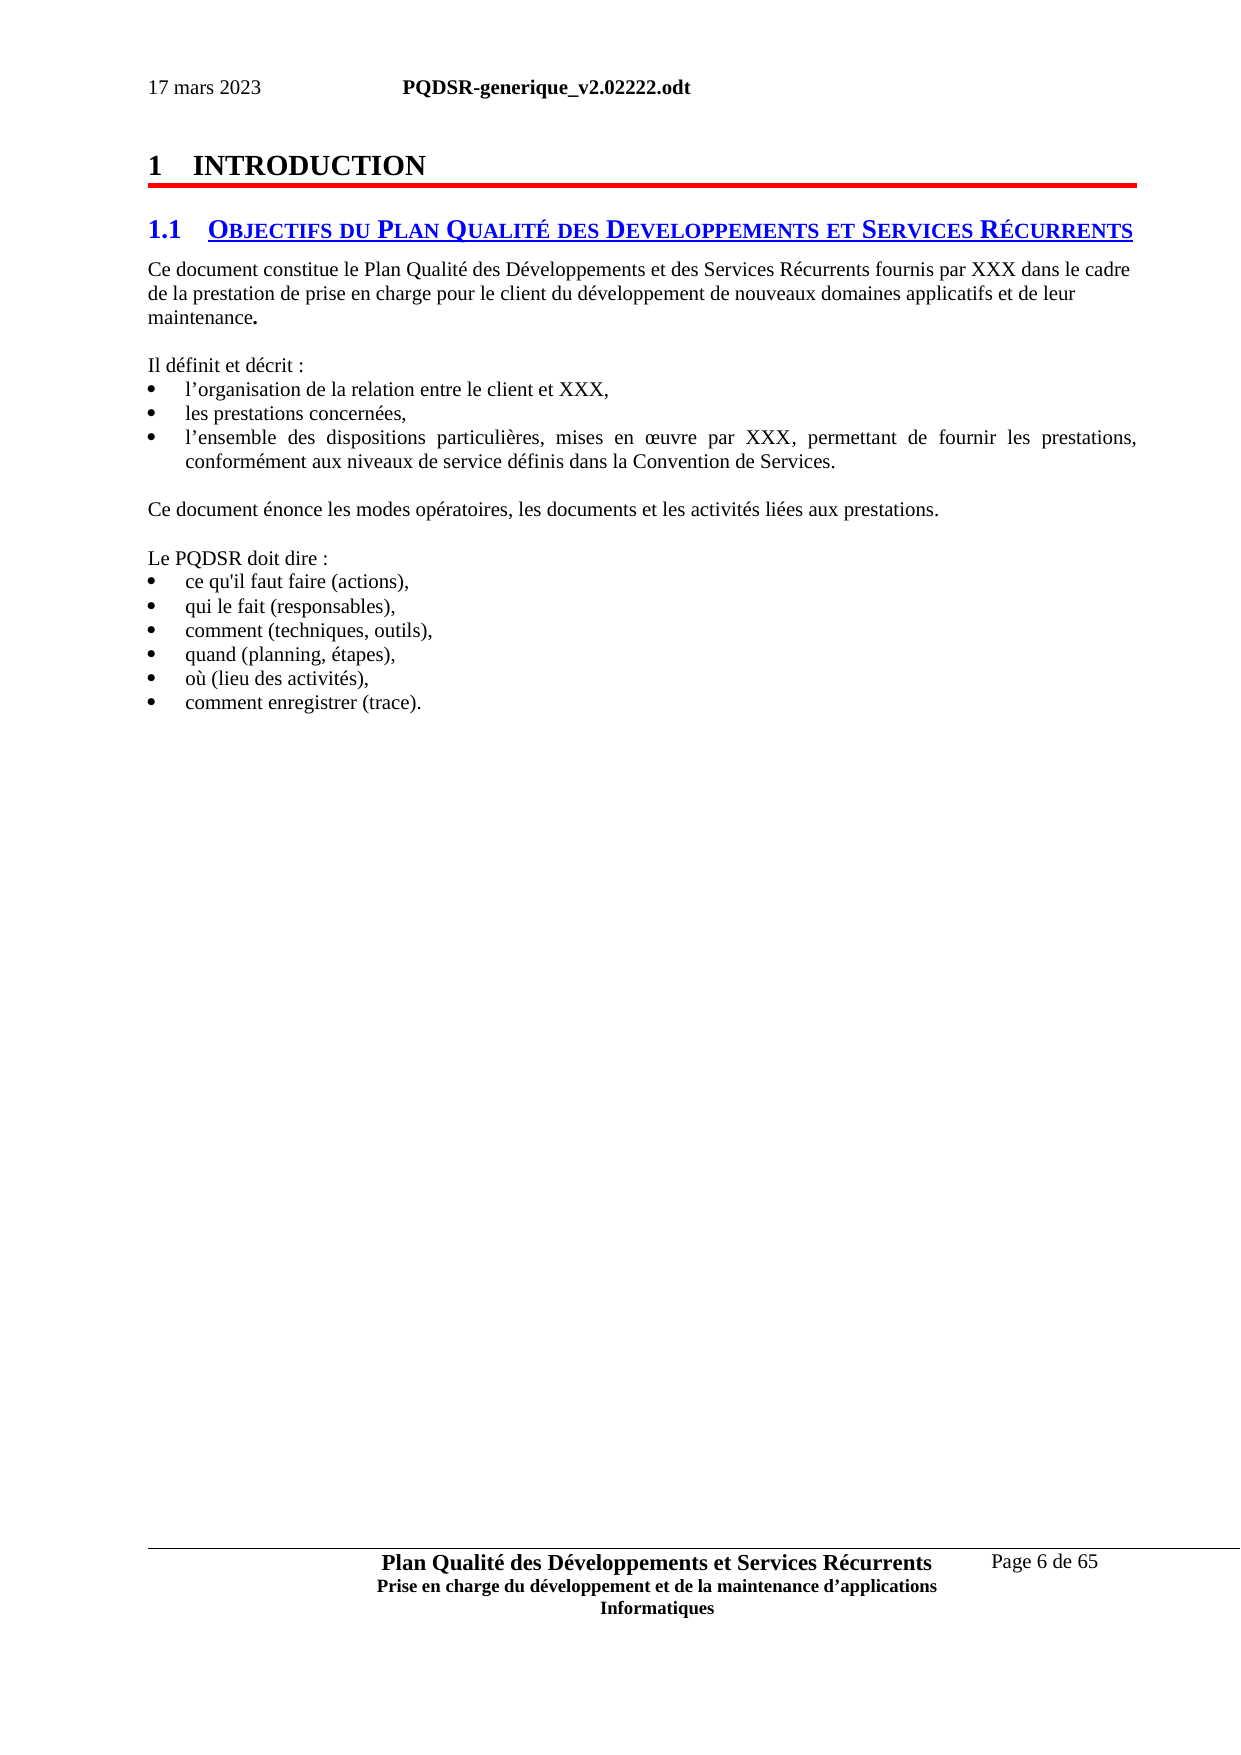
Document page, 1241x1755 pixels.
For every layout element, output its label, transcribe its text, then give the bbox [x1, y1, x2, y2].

list les prestations concernées, [148, 401, 1137, 425]
text Ce document énonce les modes opératoires, les documents et les activités liées aux prestations. [148, 497, 1137, 521]
list quand (planning, étapes), [148, 642, 1137, 666]
list l’organisation de la relation entre le client et XXX, [148, 377, 1137, 401]
list comment enregistrer (trace). [148, 690, 1137, 714]
text Le PQDSR doit dire : [148, 545, 1137, 569]
subtitle Objectifs du Plan Qualité des Developpements et Services Récurrents [148, 213, 1137, 244]
list qui le fait (responsables), [148, 593, 1137, 618]
list où (lieu des activités), [148, 666, 1137, 690]
text Ce document constitue le Plan Qualité des Développements et des Services Récurrents fournis par XXX dans le cadre de la prestation de prise en charge pour le client du développement de nouveaux domaines applicatifs et de leur maintenance. [148, 257, 1137, 329]
list l’ensemble des dispositions particulières, mises en œuvre par XXX, permettant de fournir les prestations, conformément aux niveaux de service définis dans la Convention de Services. [148, 425, 1137, 473]
list comment (techniques, outils), [148, 618, 1137, 642]
text Il définit et décrit : [148, 353, 1137, 377]
subtitle Introduction [148, 148, 1137, 183]
list ce qu'il faut faire (actions), [148, 569, 1137, 593]
